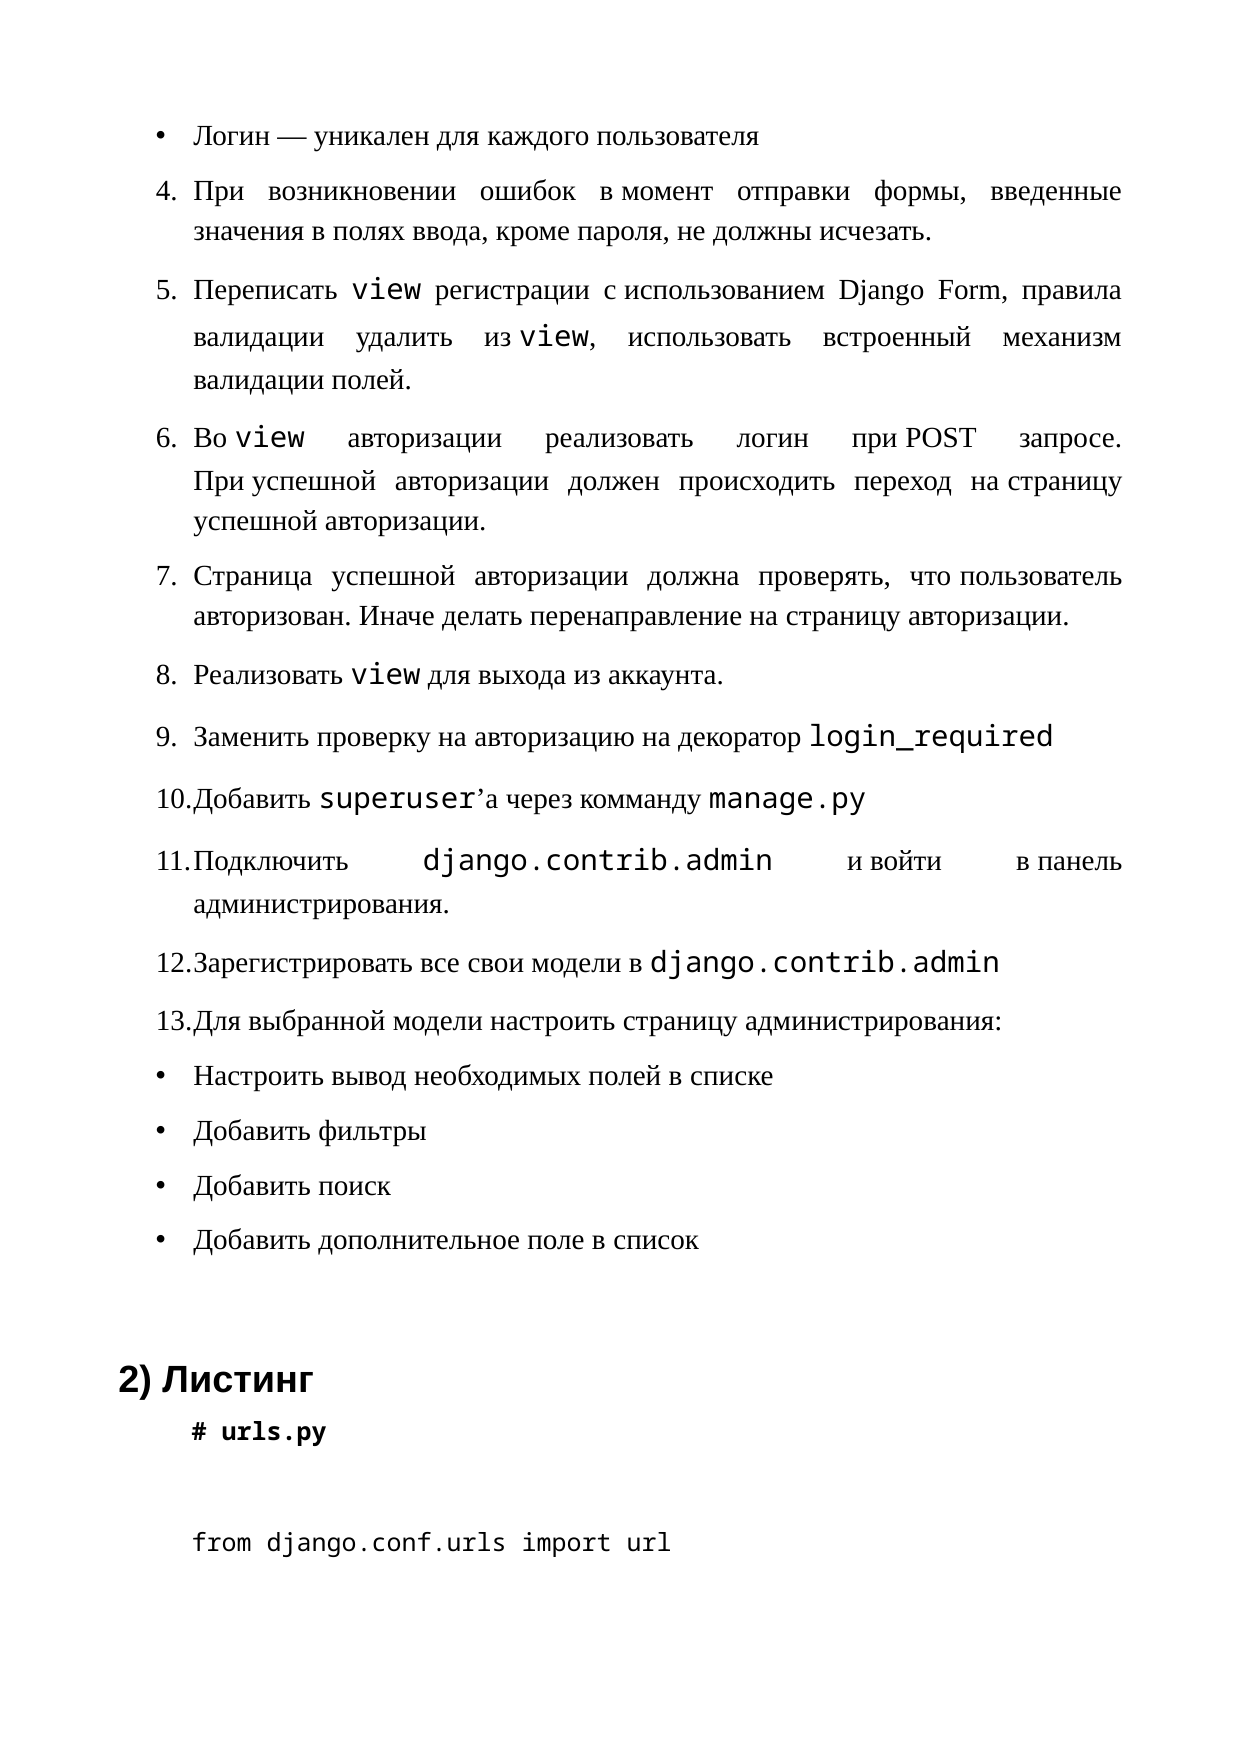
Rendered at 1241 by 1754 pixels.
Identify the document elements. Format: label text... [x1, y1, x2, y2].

list Добавить поиск [156, 1168, 1122, 1201]
list Добавить фильтры [156, 1113, 1122, 1146]
list Переписать view регистрации с использованием Django Form, правила валидации удалить из view, использовать встроенный механизм валидации полей. [156, 268, 1122, 396]
list Настроить вывод необходимых полей в списке [156, 1058, 1122, 1091]
list Подключить django.contrib.admin и войти в панель администрирования. [156, 840, 1122, 919]
list При возникновении ошибок в момент отправки формы, введенные значения в полях ввода, кроме пароля, не должны исчезать. [156, 173, 1122, 247]
text from django.conf.urls import url [118, 1524, 1122, 1558]
list Логин — уникален для каждого пользователя [156, 118, 1122, 152]
list Реализовать view для выхода из аккаунта. [156, 653, 1122, 693]
text # urls.py [118, 1413, 1122, 1447]
list Для выбранной модели настроить страницу администрирования: [156, 1003, 1122, 1037]
list Заменить проверку на авторизацию на декоратор login_required [156, 715, 1122, 755]
list Во view авторизации реализовать логин при POST запросе. При успешной авторизации должен происходить переход на страницу успешной авторизации. [156, 417, 1122, 537]
list Добавить дополнительное поле в список [156, 1222, 1122, 1256]
list Зарегистрировать все свои модели в django.contrib.admin [156, 941, 1122, 981]
list Страница успешной авторизации должна проверять, что пользователь авторизован. Иначе делать перенаправление на страницу авторизации. [156, 558, 1122, 632]
list Добавить superuser’a через комманду manage.py [156, 777, 1122, 817]
subtitle 2) Листинг [118, 1357, 1122, 1401]
